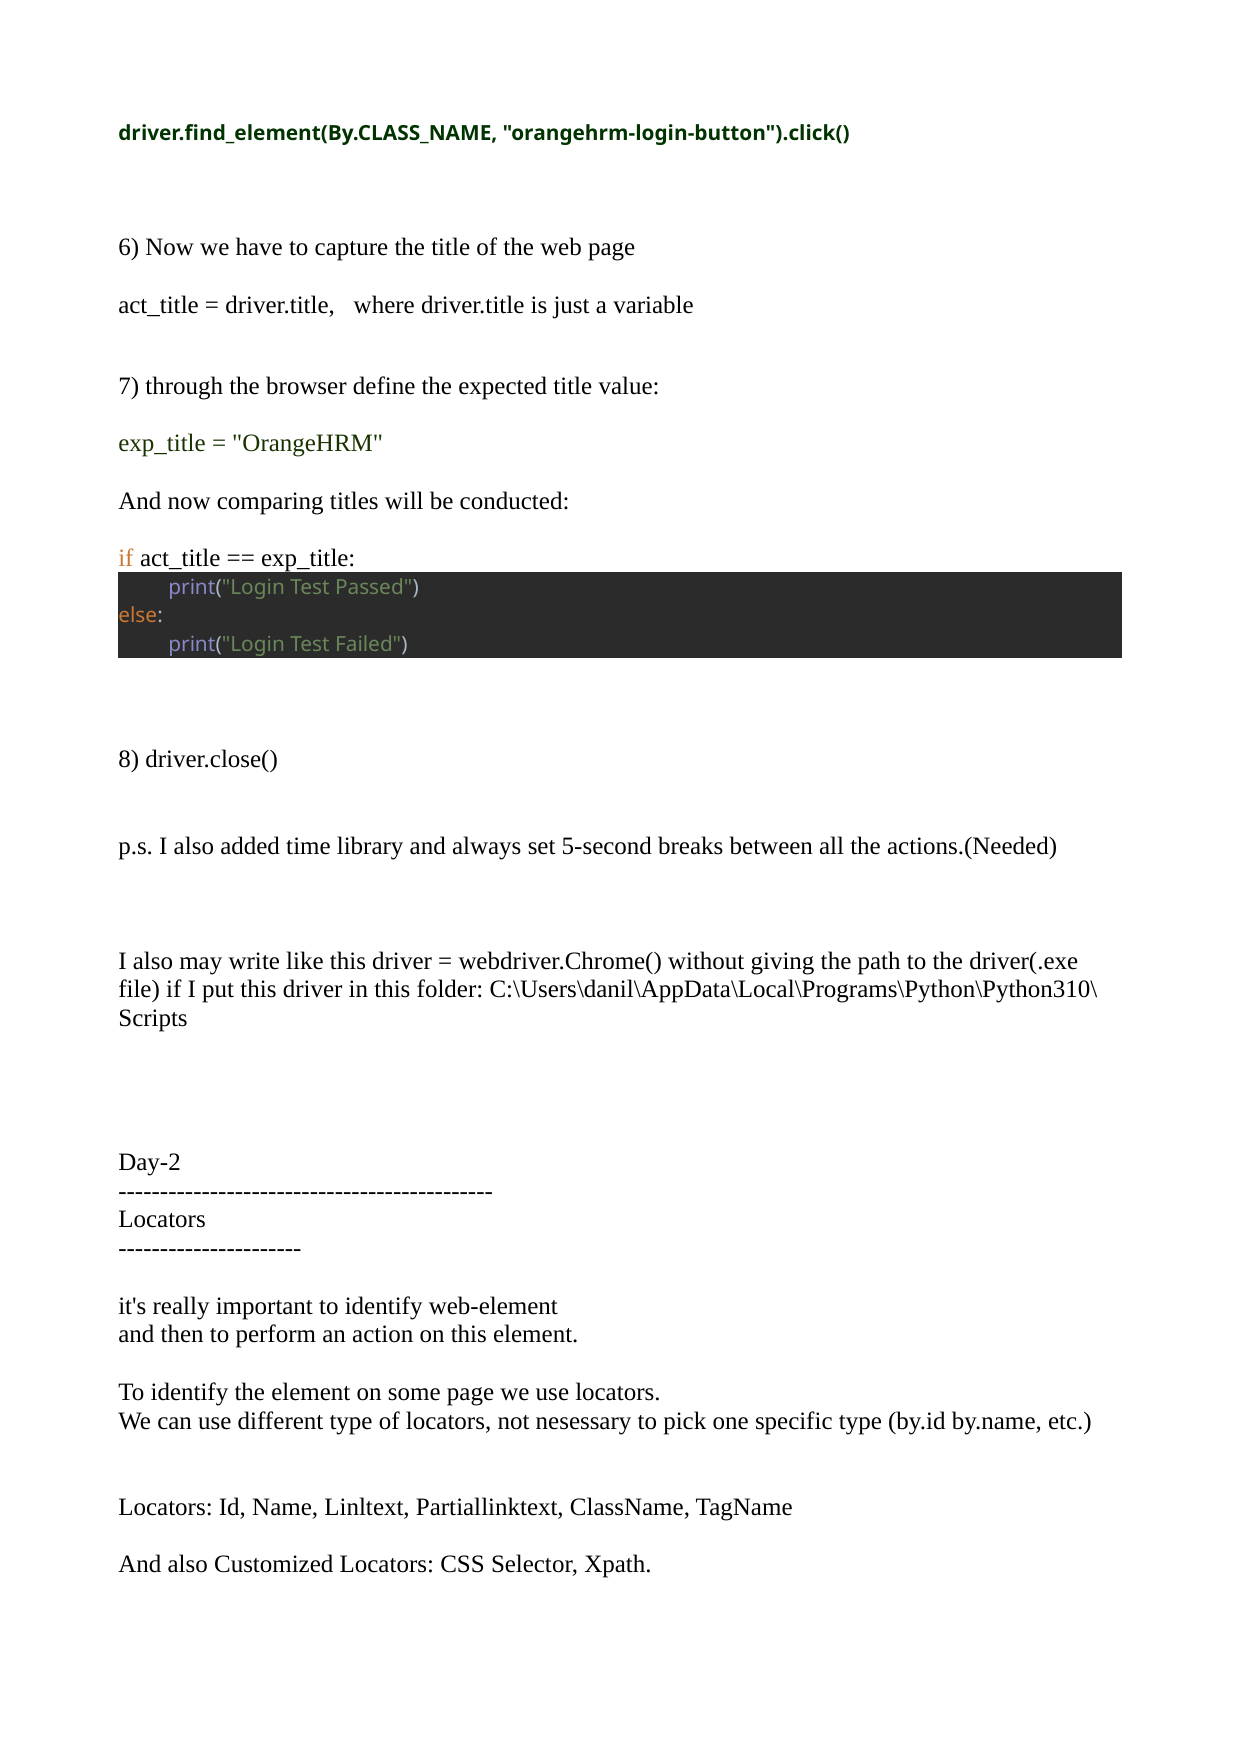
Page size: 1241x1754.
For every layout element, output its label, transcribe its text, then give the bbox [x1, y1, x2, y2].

text and then to perform an action on this element. To identify the element on some page we use locators. We can use different type of locators, not nesessary to pick one specific type (by.id by.name, etc.) Locators: Id, Name, Linltext, Partiallinktext, ClassName, TagName And also Customized Locators: CSS Selector, Xpath. [118, 1319, 1122, 1636]
text print("Login Test Failed") [118, 629, 1122, 658]
text print("Login Test Passed") [118, 572, 1122, 601]
text driver.find_element(By.CLASS_NAME, "orangehrm-login-button").click() [118, 118, 1122, 147]
text else: [118, 601, 1122, 629]
text 7) through the browser define the expected title value: exp_title = "OrangeHRM" [118, 371, 1122, 457]
text 8) driver.close() p.s. I also added time library and always set 5-second breaks between all the actions.(Needed) [118, 687, 1122, 946]
text Day-2 --------------------------------------------- Locators ---------------------- it's really important to identify web-element [118, 1061, 1122, 1319]
text And now comparing titles will be conducted: if act_title == exp_title: [118, 457, 1122, 572]
text 6) Now we have to capture the title of the web page act_title = driver.title, where driver.title is just a variable [118, 147, 1122, 371]
text I also may write like this driver = webdriver.Chrome() without giving the path to the driver(.exe file) if I put this driver in this folder: C:\Users\danil\AppData\Local\Programs\Python\Python310\Scripts [118, 946, 1122, 1032]
